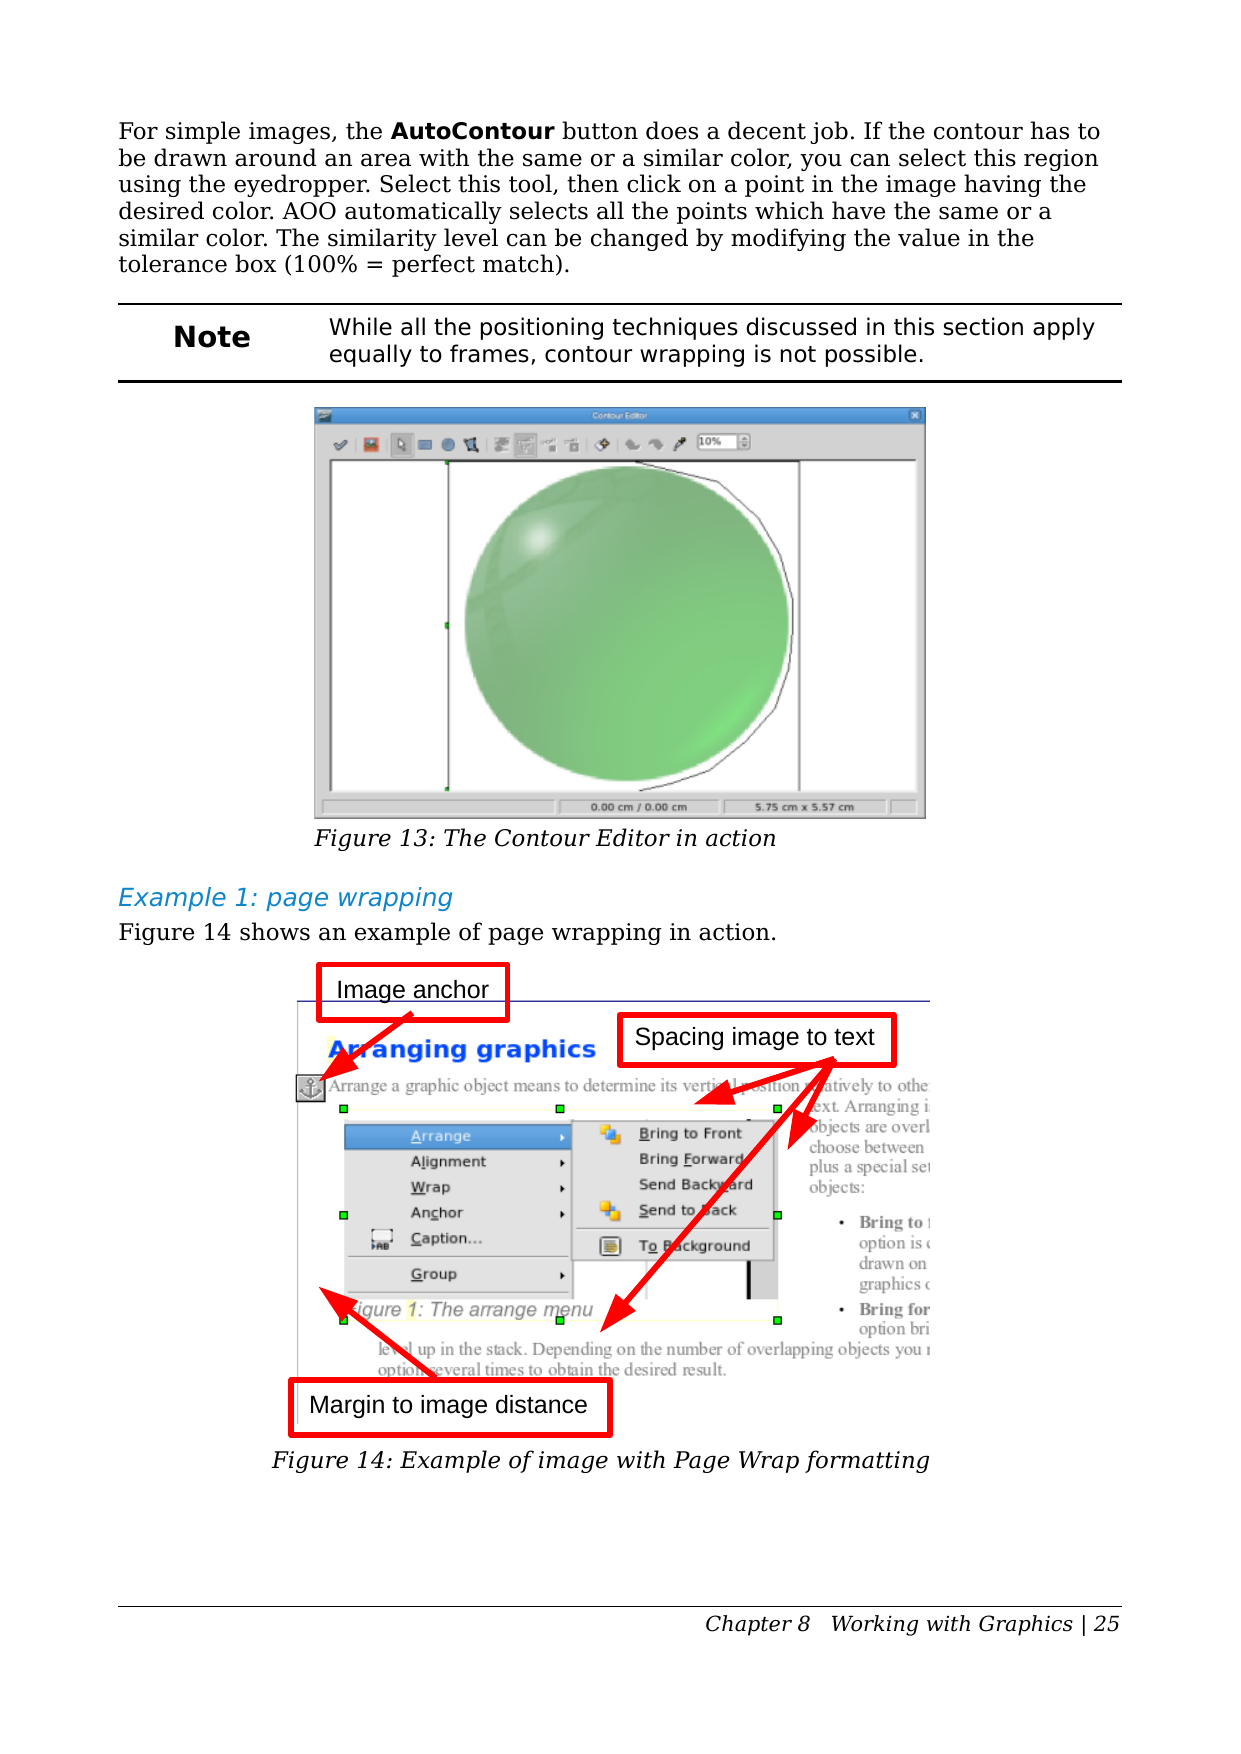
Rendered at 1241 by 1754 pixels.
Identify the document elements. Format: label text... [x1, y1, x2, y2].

table_header While all the positioning techniques discussed in this section apply equally to frames, contour wrapping is not possible. [305, 305, 1122, 380]
text Figure 13: The Contour Editor in action [314, 826, 926, 852]
picture [271, 979, 930, 1424]
picture [294, 1383, 607, 1424]
picture [322, 979, 505, 1017]
text Figure 14: Example of image with Page Wrap formatting [272, 1447, 968, 1474]
picture [314, 407, 926, 819]
table_header Note [118, 305, 305, 380]
list Figure 14 shows an example of page wrapping in action. [118, 919, 1122, 946]
text For simple images, the AutoContour button does a decent job. If the contour has to be drawn around an area with the same or a similar color, you can select this region using the eyedropper. Select this tool, then click on a point in the image having the desired color. AOO automatically selects all the points which have the same or a similar color. The similarity level can be changed by modifying the value in the tolerance box (100% = perfect match). [118, 118, 1122, 278]
subtitle Example 1: page wrapping [118, 883, 1122, 912]
